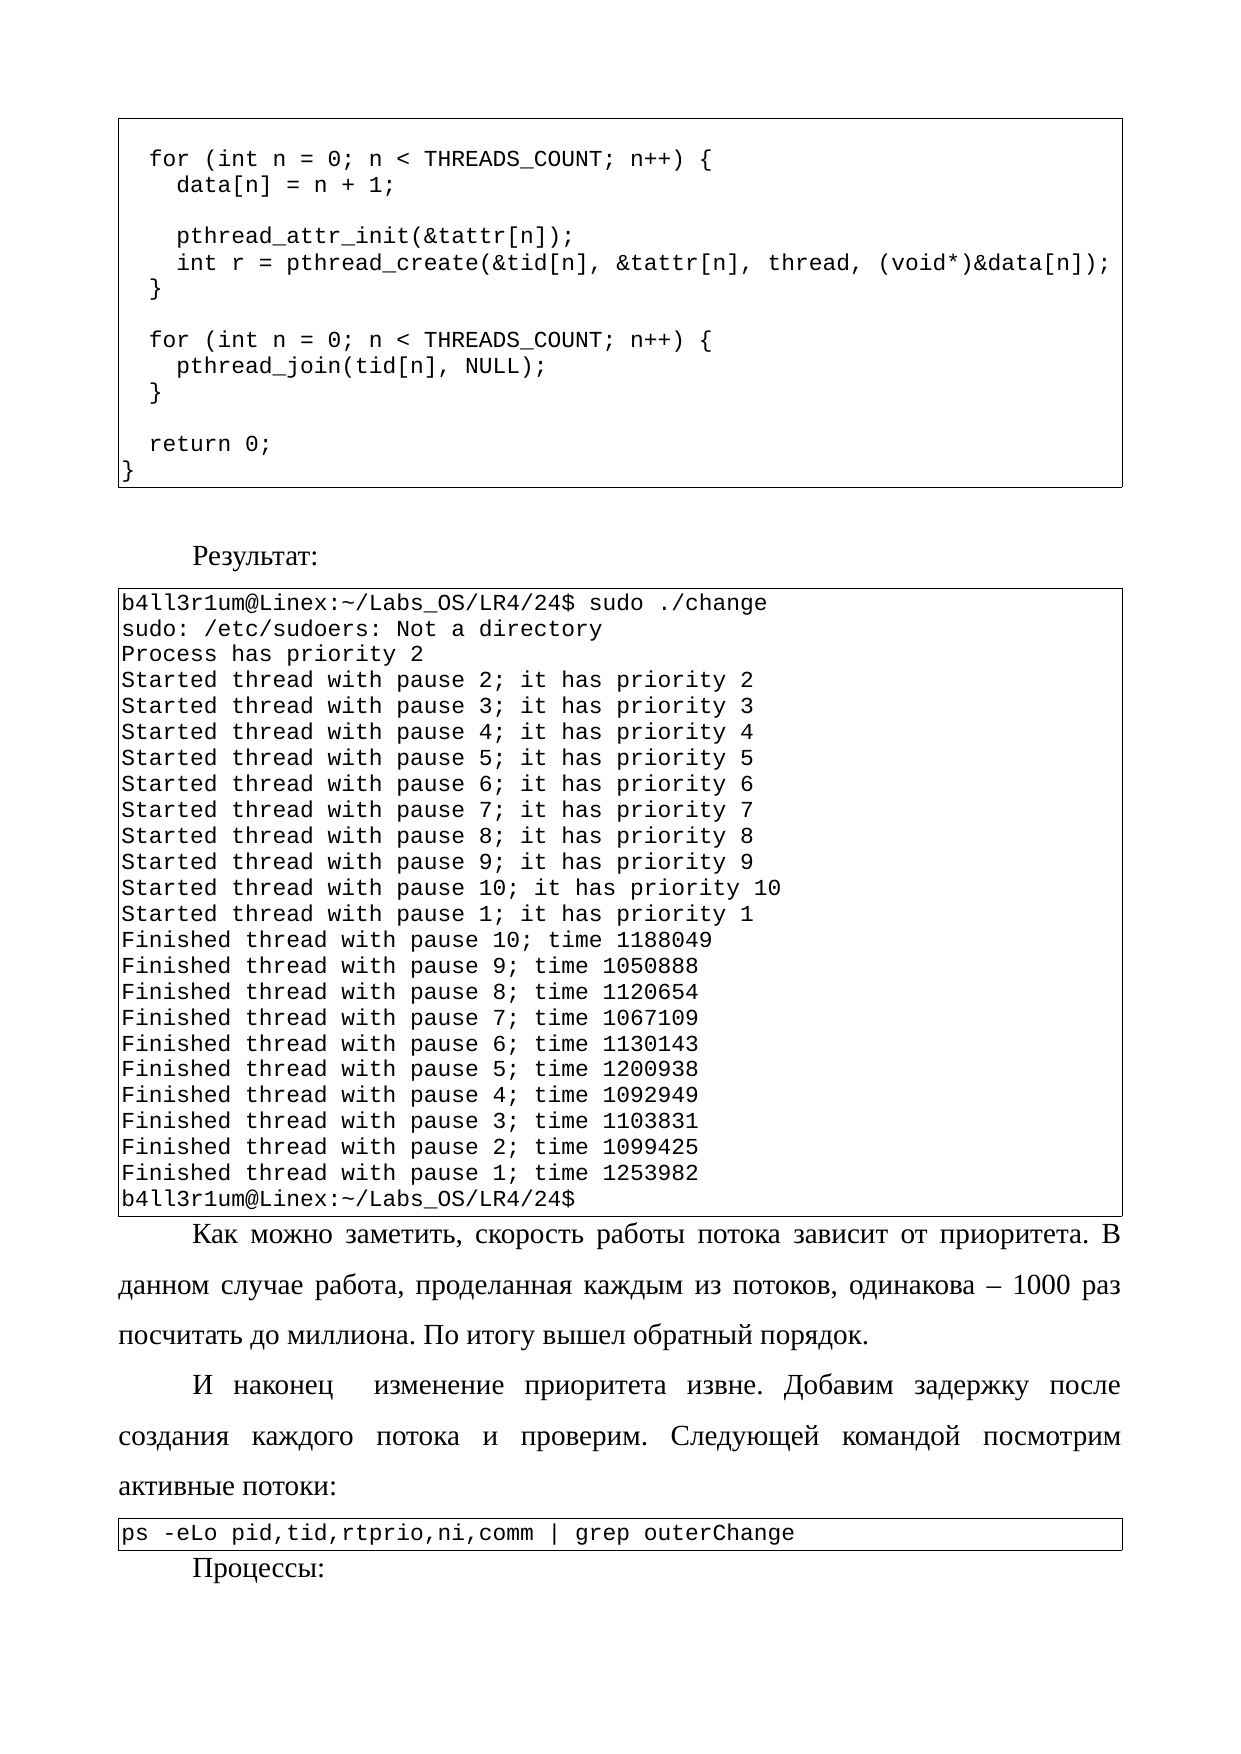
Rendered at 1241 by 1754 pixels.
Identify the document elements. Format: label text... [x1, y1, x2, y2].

text Результат: [118, 538, 1122, 571]
text Finished thread with pause 10; time 1188049 [119, 925, 1122, 951]
text } [119, 455, 1122, 487]
text } [119, 274, 1122, 303]
text data[n] = n + 1; [119, 170, 1122, 199]
text Started thread with pause 4; it has priority 4 [119, 718, 1122, 743]
text Started thread with pause 8; it has priority 8 [119, 821, 1122, 847]
text Started thread with pause 10; it has priority 10 [119, 873, 1122, 899]
text int r = pthread_create(&tid[n], &tattr[n], thread, (void*)&data[n]); [119, 248, 1122, 274]
text Finished thread with pause 4; time 1092949 [119, 1081, 1122, 1107]
text Finished thread with pause 1; time 1253982 [119, 1158, 1122, 1184]
text Started thread with pause 6; it has priority 6 [119, 769, 1122, 795]
text Finished thread with pause 8; time 1120654 [119, 977, 1122, 1003]
text Как можно заметить, скорость работы потока зависит от приоритета. В данном случае работа, проделанная каждым из потоков, одинакова – 1000 раз посчитать до миллиона. По итогу вышел обратный порядок. [118, 1217, 1122, 1351]
text pthread_attr_init(&tattr[n]); [119, 222, 1122, 248]
text Started thread with pause 3; it has priority 3 [119, 692, 1122, 718]
text for (int n = 0; n < THREADS_COUNT; n++) { [119, 144, 1122, 170]
text pthread_join(tid[n], NULL); [119, 352, 1122, 377]
text } [119, 377, 1122, 406]
text Started thread with pause 5; it has priority 5 [119, 743, 1122, 769]
text b4ll3r1um@Linex:~/Labs_OS/LR4/24$ [119, 1184, 1122, 1216]
text Процессы: [118, 1551, 1122, 1584]
text Started thread with pause 2; it has priority 2 [119, 666, 1122, 692]
text Finished thread with pause 9; time 1050888 [119, 951, 1122, 977]
text И наконец изменение приоритета извне. Добавим задержку после создания каждого потока и проверим. Следующей командой посмотрим активные потоки: [118, 1367, 1122, 1502]
text for (int n = 0; n < THREADS_COUNT; n++) { [119, 326, 1122, 352]
text Finished thread with pause 2; time 1099425 [119, 1133, 1122, 1158]
text Process has priority 2 [119, 640, 1122, 666]
text Finished thread with pause 6; time 1130143 [119, 1029, 1122, 1055]
text Started thread with pause 1; it has priority 1 [119, 899, 1122, 925]
text Finished thread with pause 3; time 1103831 [119, 1107, 1122, 1133]
text Finished thread with pause 7; time 1067109 [119, 1003, 1122, 1029]
text b4ll3r1um@Linex:~/Labs_OS/LR4/24$ sudo ./change [119, 589, 1122, 614]
text return 0; [119, 429, 1122, 455]
text sudo: /etc/sudoers: Not a directory [119, 614, 1122, 640]
text Started thread with pause 9; it has priority 9 [119, 847, 1122, 873]
text Finished thread with pause 5; time 1200938 [119, 1055, 1122, 1081]
text Started thread with pause 7; it has priority 7 [119, 795, 1122, 821]
text ps -eLo pid,tid,rtprio,ni,comm | grep outerChange [119, 1519, 1122, 1550]
